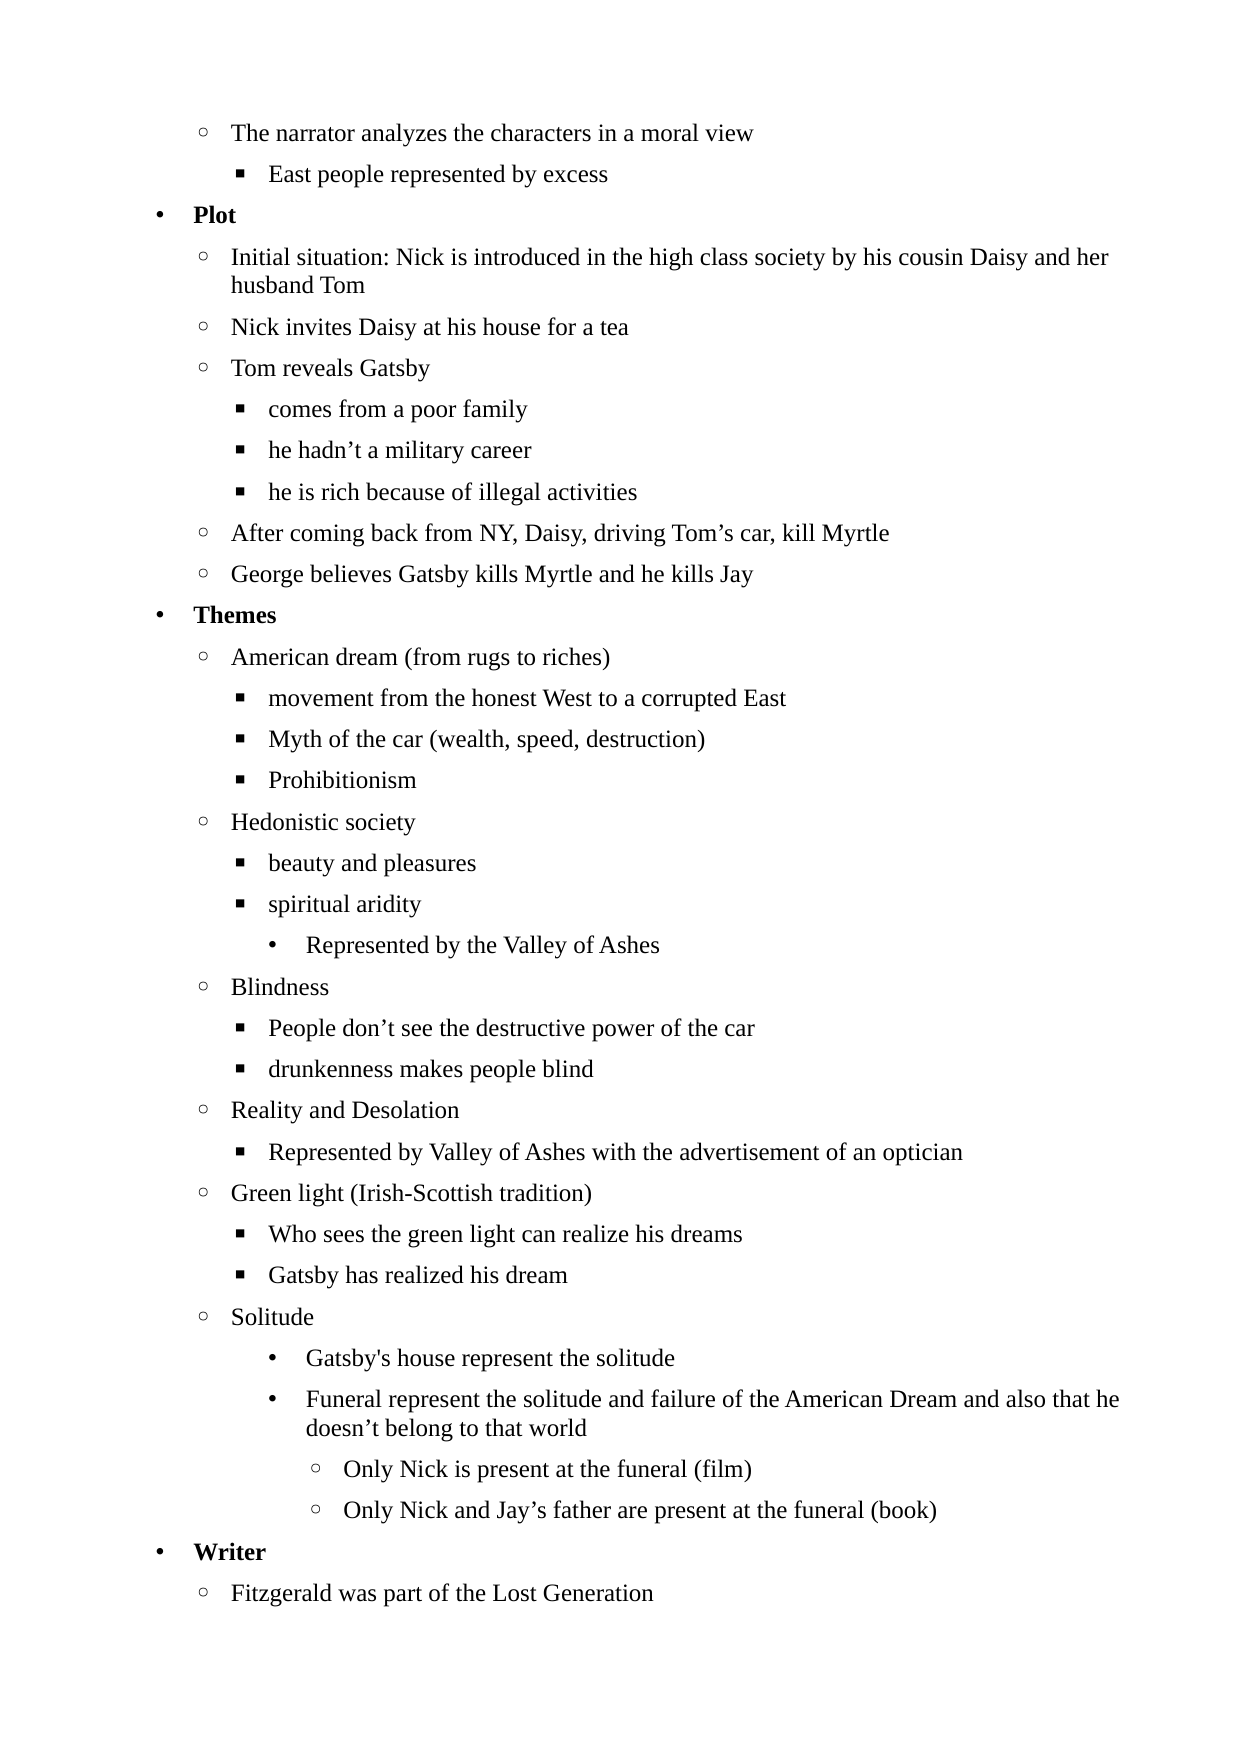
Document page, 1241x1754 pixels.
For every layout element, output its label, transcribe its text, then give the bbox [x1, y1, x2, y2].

list Funeral represent the solitude and failure of the American Dream and also that he doesn’t belong to that world [268, 1384, 1122, 1442]
list Prohibitionism [231, 766, 1122, 794]
list Represented by the Valley of Ashes [268, 931, 1122, 959]
list Gatsby's house represent the solitude [268, 1343, 1122, 1372]
list Only Nick and Jay’s father are present at the funeral (book) [306, 1496, 1122, 1524]
list beauty and pleasures [231, 848, 1122, 877]
list After coming back from NY, Daisy, driving Tom’s car, kill Myrtle [193, 518, 1122, 547]
list Themes [156, 601, 1122, 629]
list he hadn’t a military career [231, 436, 1122, 464]
list Only Nick is present at the funeral (film) [306, 1454, 1122, 1483]
list Nick invites Daisy at his house for a tea [193, 312, 1122, 341]
list East people represented by excess [231, 159, 1122, 188]
list movement from the honest West to a corrupted East [231, 683, 1122, 712]
list Gatsby has realized his dream [231, 1261, 1122, 1289]
list The narrator analyzes the characters in a moral view [193, 118, 1122, 147]
list Blindness [193, 972, 1122, 1001]
list Solitude [193, 1302, 1122, 1331]
list Writer [156, 1537, 1122, 1566]
list Represented by Valley of Ashes with the advertisement of an optician [231, 1137, 1122, 1166]
list Fitzgerald was part of the Lost Generation [193, 1578, 1122, 1607]
list comes from a poor family [231, 394, 1122, 423]
list spiritual aridity [231, 889, 1122, 918]
list Myth of the car (wealth, speed, destruction) [231, 724, 1122, 753]
list drunkenness makes people blind [231, 1054, 1122, 1083]
list Hedonistic society [193, 807, 1122, 836]
list Who sees the green light can realize his dreams [231, 1219, 1122, 1248]
list George believes Gatsby kills Myrtle and he kills Jay [193, 559, 1122, 588]
list Reality and Desolation [193, 1096, 1122, 1124]
list he is rich because of illegal activities [231, 477, 1122, 506]
list People don’t see the destructive power of the car [231, 1013, 1122, 1042]
list American dream (from rugs to riches) [193, 642, 1122, 671]
list Plot [156, 201, 1122, 229]
list Green light (Irish-Scottish tradition) [193, 1178, 1122, 1207]
list Initial situation: Nick is introduced in the high class society by his cousin Daisy and her husband Tom [193, 242, 1122, 299]
list Tom reveals Gatsby [193, 353, 1122, 382]
